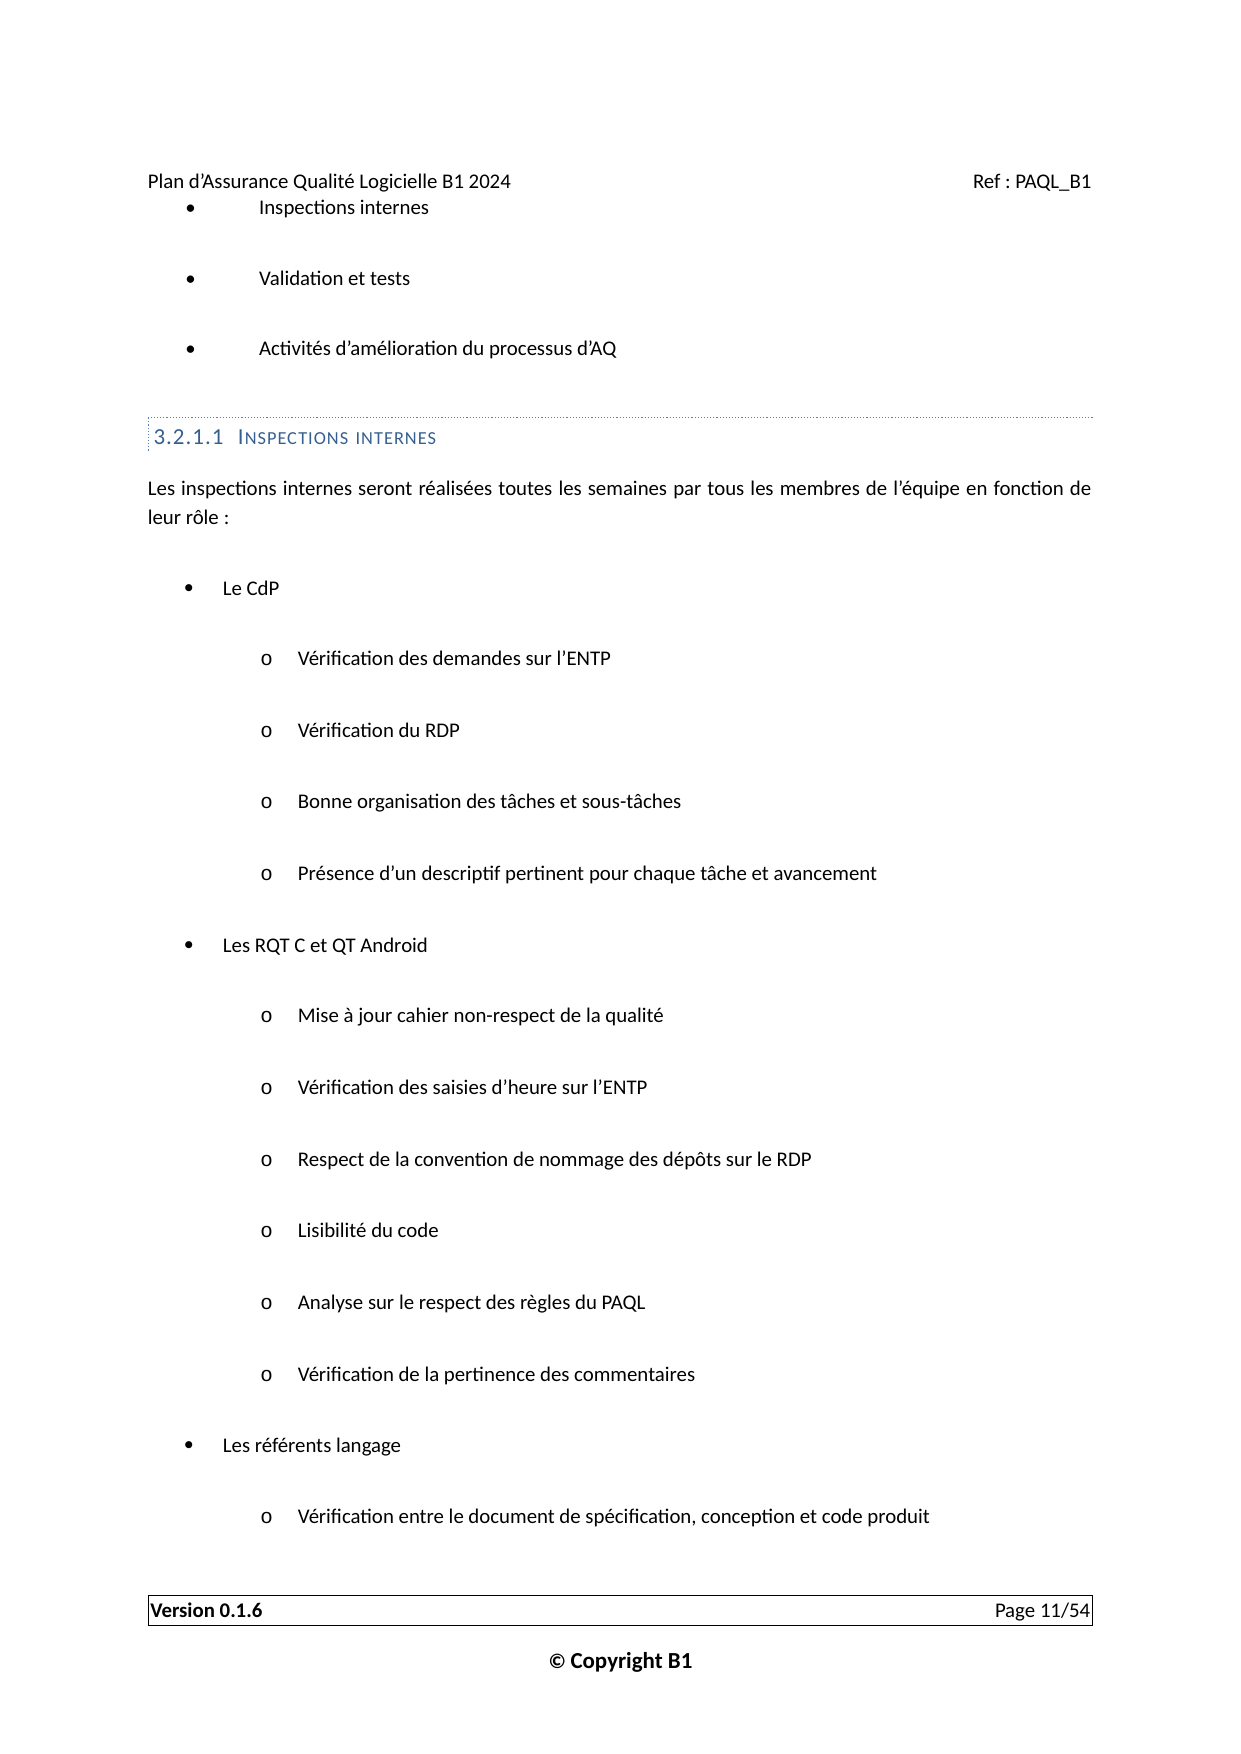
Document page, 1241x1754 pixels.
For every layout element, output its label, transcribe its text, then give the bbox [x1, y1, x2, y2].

list Respect de la convention de nommage des dépôts sur le RDP [260, 1146, 1093, 1172]
list Mise à jour cahier non-respect de la qualité [260, 1002, 1093, 1029]
list Inspections internes [148, 417, 1093, 451]
list Analyse sur le respect des règles du PAQL [260, 1289, 1093, 1316]
list Présence d’un descriptif pertinent pour chaque tâche et avancement [260, 860, 1093, 887]
list Les référents langage [185, 1432, 1093, 1458]
list Le CdP [185, 575, 1093, 600]
list Inspections internes [185, 194, 1093, 219]
list Activités d’amélioration du processus d’AQ [185, 336, 1093, 361]
list Les RQT C et QT Android [185, 932, 1093, 957]
list Validation et tests [185, 265, 1093, 290]
text Les inspections internes seront réalisées toutes les semaines par tous les membres de l’équipe en fonction de leur rôle : [148, 475, 1093, 530]
list Vérification des demandes sur l’ENTP [260, 645, 1093, 672]
list Lisibilité du code [260, 1217, 1093, 1244]
list Vérification des saisies d’heure sur l’ENTP [260, 1074, 1093, 1101]
list Vérification entre le document de spécification, conception et code produit [260, 1503, 1093, 1529]
list Vérification de la pertinence des commentaires [260, 1361, 1093, 1387]
list Bonne organisation des tâches et sous-tâches [260, 789, 1093, 815]
list Vérification du RDP [260, 717, 1093, 743]
